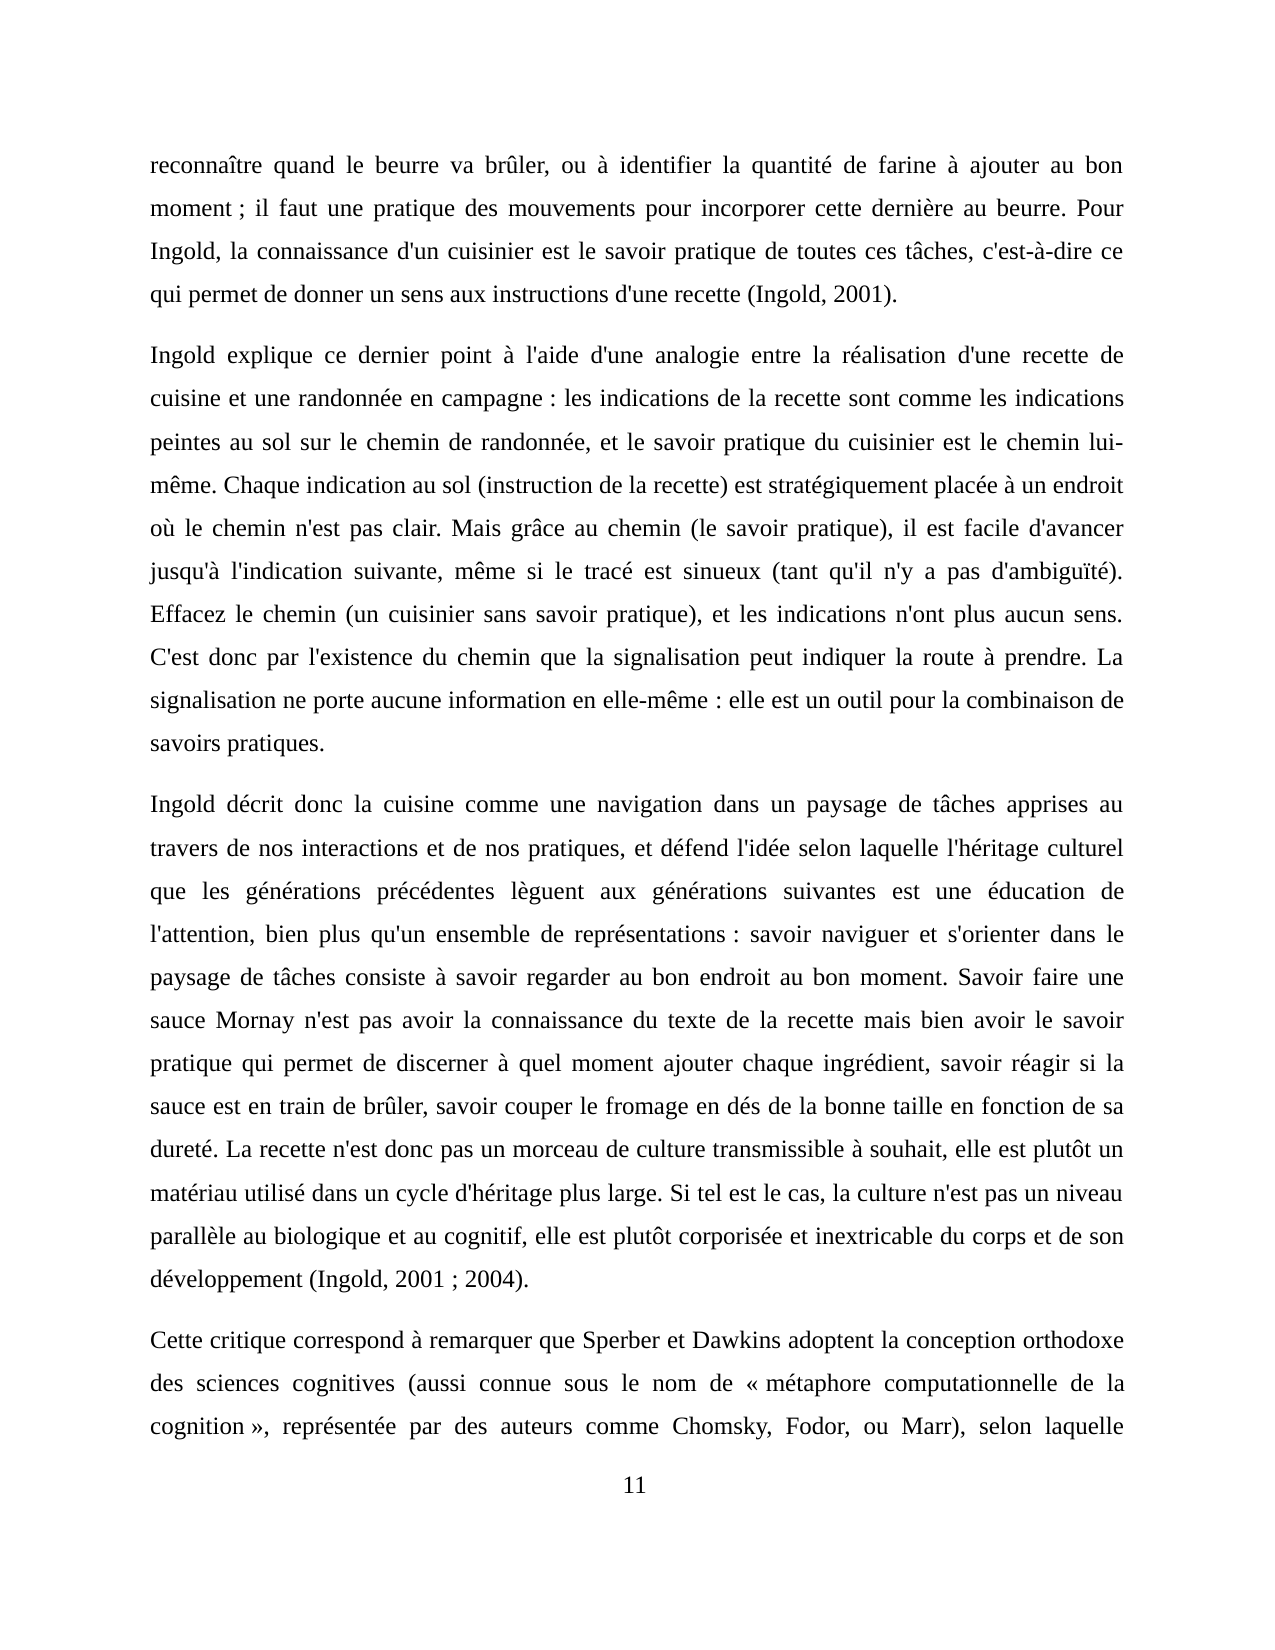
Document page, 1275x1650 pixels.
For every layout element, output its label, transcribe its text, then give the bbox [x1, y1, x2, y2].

text Ingold décrit donc la cuisine comme une navigation dans un paysage de tâches apprises au travers de nos interactions et de nos pratiques, et défend l'idée selon laquelle l'héritage culturel que les générations précédentes lèguent aux générations suivantes est une éducation de l'attention, bien plus qu'un ensemble de représentations : savoir naviguer et s'orienter dans le paysage de tâches consiste à savoir regarder au bon endroit au bon moment. Savoir faire une sauce Mornay n'est pas avoir la connaissance du texte de la recette mais bien avoir le savoir pratique qui permet de discerner à quel moment ajouter chaque ingrédient, savoir réagir si la sauce est en train de brûler, savoir couper le fromage en dés de la bonne taille en fonction de sa dureté. La recette n'est donc pas un morceau de culture transmissible à souhait, elle est plutôt un matériau utilisé dans un cycle d'héritage plus large. Si tel est le cas, la culture n'est pas un niveau parallèle au biologique et au cognitif, elle est plutôt corporisée et inextricable du corps et de son développement (Ingold, 2001 ; 2004). [150, 789, 1125, 1293]
text reconnaître quand le beurre va brûler, ou à identifier la quantité de farine à ajouter au bon moment ; il faut une pratique des mouvements pour incorporer cette dernière au beurre. Pour Ingold, la connaissance d'un cuisinier est le savoir pratique de toutes ces tâches, c'est-à-dire ce qui permet de donner un sens aux instructions d'une recette (Ingold, 2001). [150, 150, 1125, 308]
text Ingold explique ce dernier point à l'aide d'une analogie entre la réalisation d'une recette de cuisine et une randonnée en campagne : les indications de la recette sont comme les indications peintes au sol sur le chemin de randonnée, et le savoir pratique du cuisinier est le chemin lui-même. Chaque indication au sol (instruction de la recette) est stratégiquement placée à un endroit où le chemin n'est pas clair. Mais grâce au chemin (le savoir pratique), il est facile d'avancer jusqu'à l'indication suivante, même si le tracé est sinueux (tant qu'il n'y a pas d'ambiguïté). Effacez le chemin (un cuisinier sans savoir pratique), et les indications n'ont plus aucun sens. C'est donc par l'existence du chemin que la signalisation peut indiquer la route à prendre. La signalisation ne porte aucune information en elle-même : elle est un outil pour la combinaison de savoirs pratiques. [150, 340, 1125, 757]
text Cette critique correspond à remarquer que Sperber et Dawkins adoptent la conception orthodoxe des sciences cognitives (aussi connue sous le nom de « métaphore computationnelle de la cognition », représentée par des auteurs comme Chomsky, Fodor, ou Marr), selon laquelle [150, 1325, 1125, 1440]
